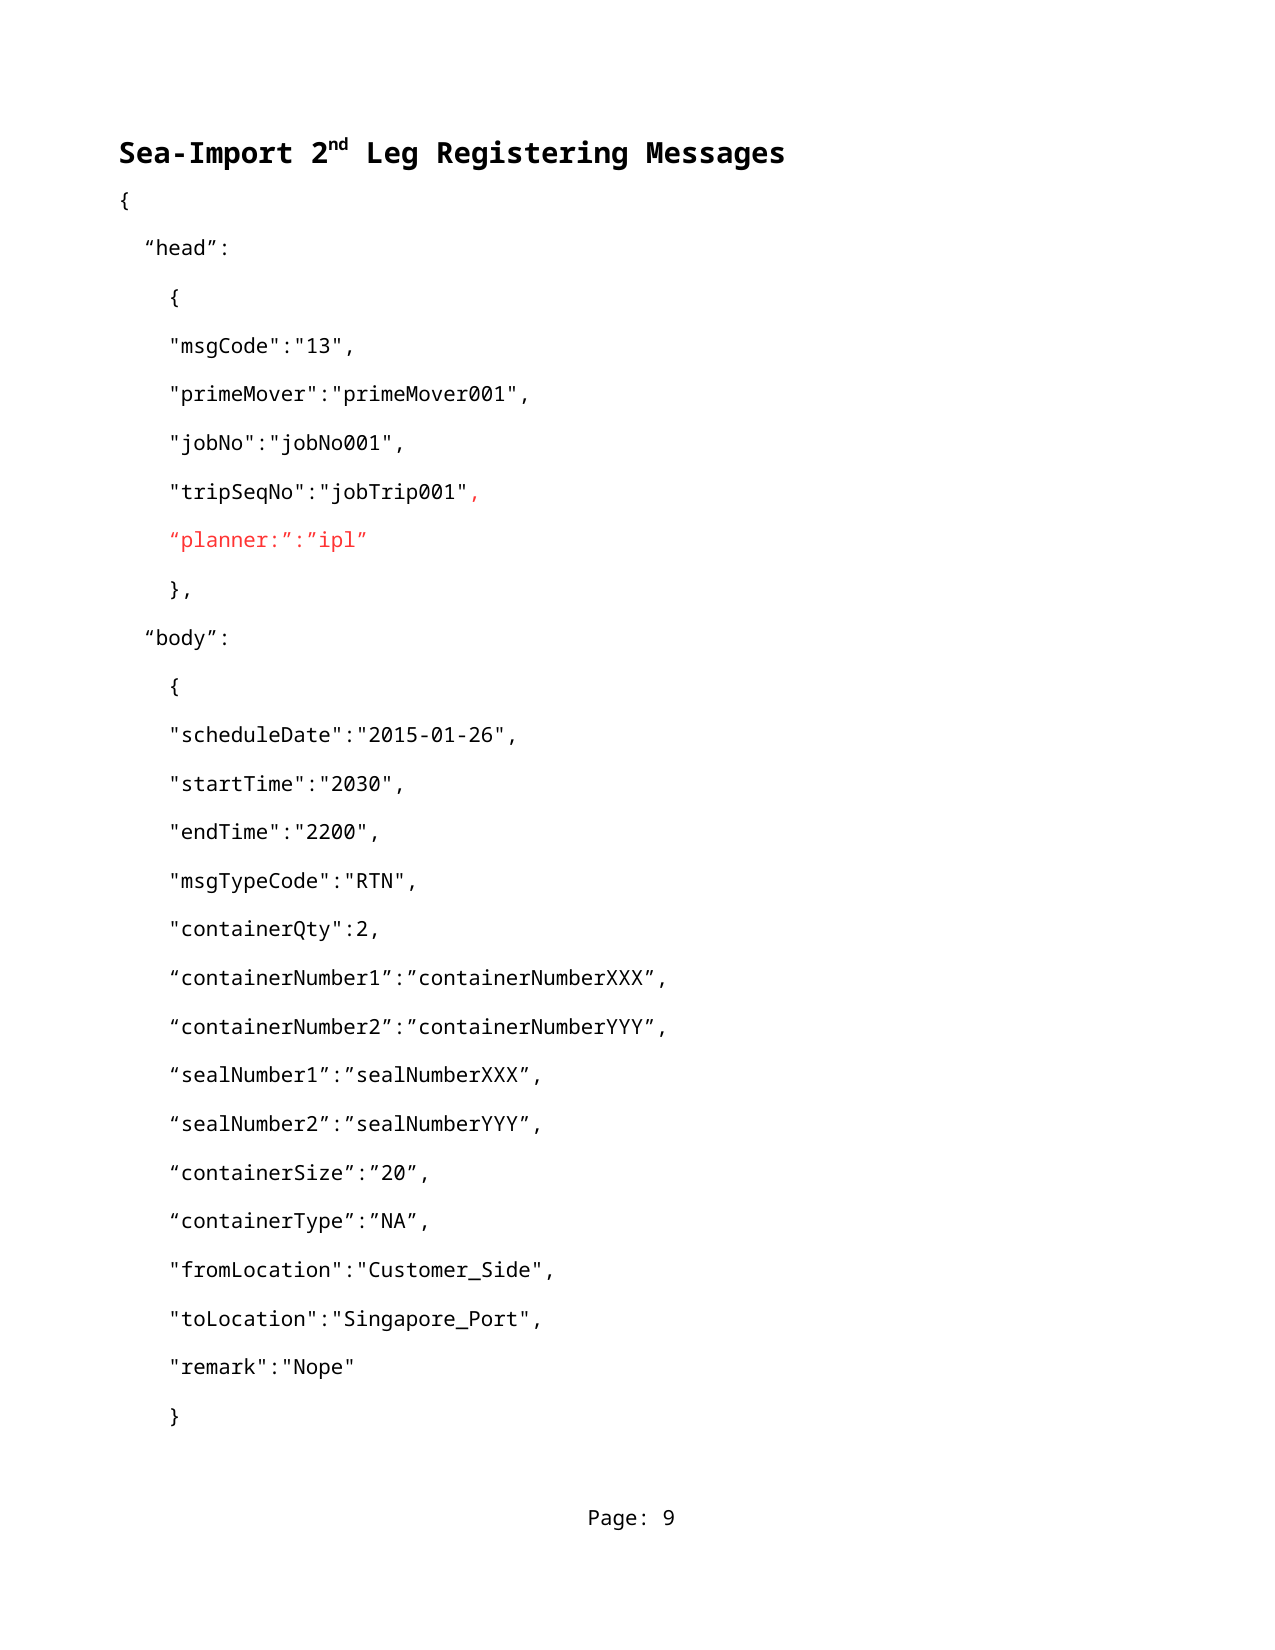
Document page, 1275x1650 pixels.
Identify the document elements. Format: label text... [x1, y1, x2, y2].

text "containerQty":2, [118, 914, 1157, 943]
text "msgCode":"13", [118, 331, 1157, 359]
text "toLocation":"Singapore_Port", [118, 1304, 1157, 1332]
text "startTime":"2030", [118, 769, 1157, 797]
text “sealNumber1”:”sealNumberXXX”, [118, 1061, 1157, 1089]
text “sealNumber2”:”sealNumberYYY”, [118, 1109, 1157, 1138]
text “body”: [118, 623, 1157, 651]
text "primeMover":"primeMover001", [118, 379, 1157, 408]
text "jobNo":"jobNo001", [118, 428, 1157, 457]
text “containerNumber2”:”containerNumberYYY”, [118, 1012, 1157, 1040]
text “planner:”:”ipl” [118, 525, 1157, 554]
text “containerType”:”NA”, [118, 1206, 1157, 1235]
text "remark":"Nope" [118, 1352, 1157, 1381]
text } [118, 1401, 1157, 1429]
text }, [118, 574, 1157, 602]
text "endTime":"2200", [118, 817, 1157, 846]
text “head”: [118, 233, 1157, 262]
text { [118, 185, 1157, 213]
text "fromLocation":"Customer_Side", [118, 1255, 1157, 1283]
text “containerNumber1”:”containerNumberXXX”, [118, 963, 1157, 992]
text { [118, 671, 1157, 700]
subtitle Sea-Import 2nd Leg Registering Messages [118, 133, 1157, 172]
text { [118, 282, 1157, 311]
text "tripSeqNo":"jobTrip001", [118, 477, 1157, 505]
text "scheduleDate":"2015-01-26", [118, 720, 1157, 748]
text "msgTypeCode":"RTN", [118, 866, 1157, 894]
text “containerSize”:”20”, [118, 1158, 1157, 1186]
